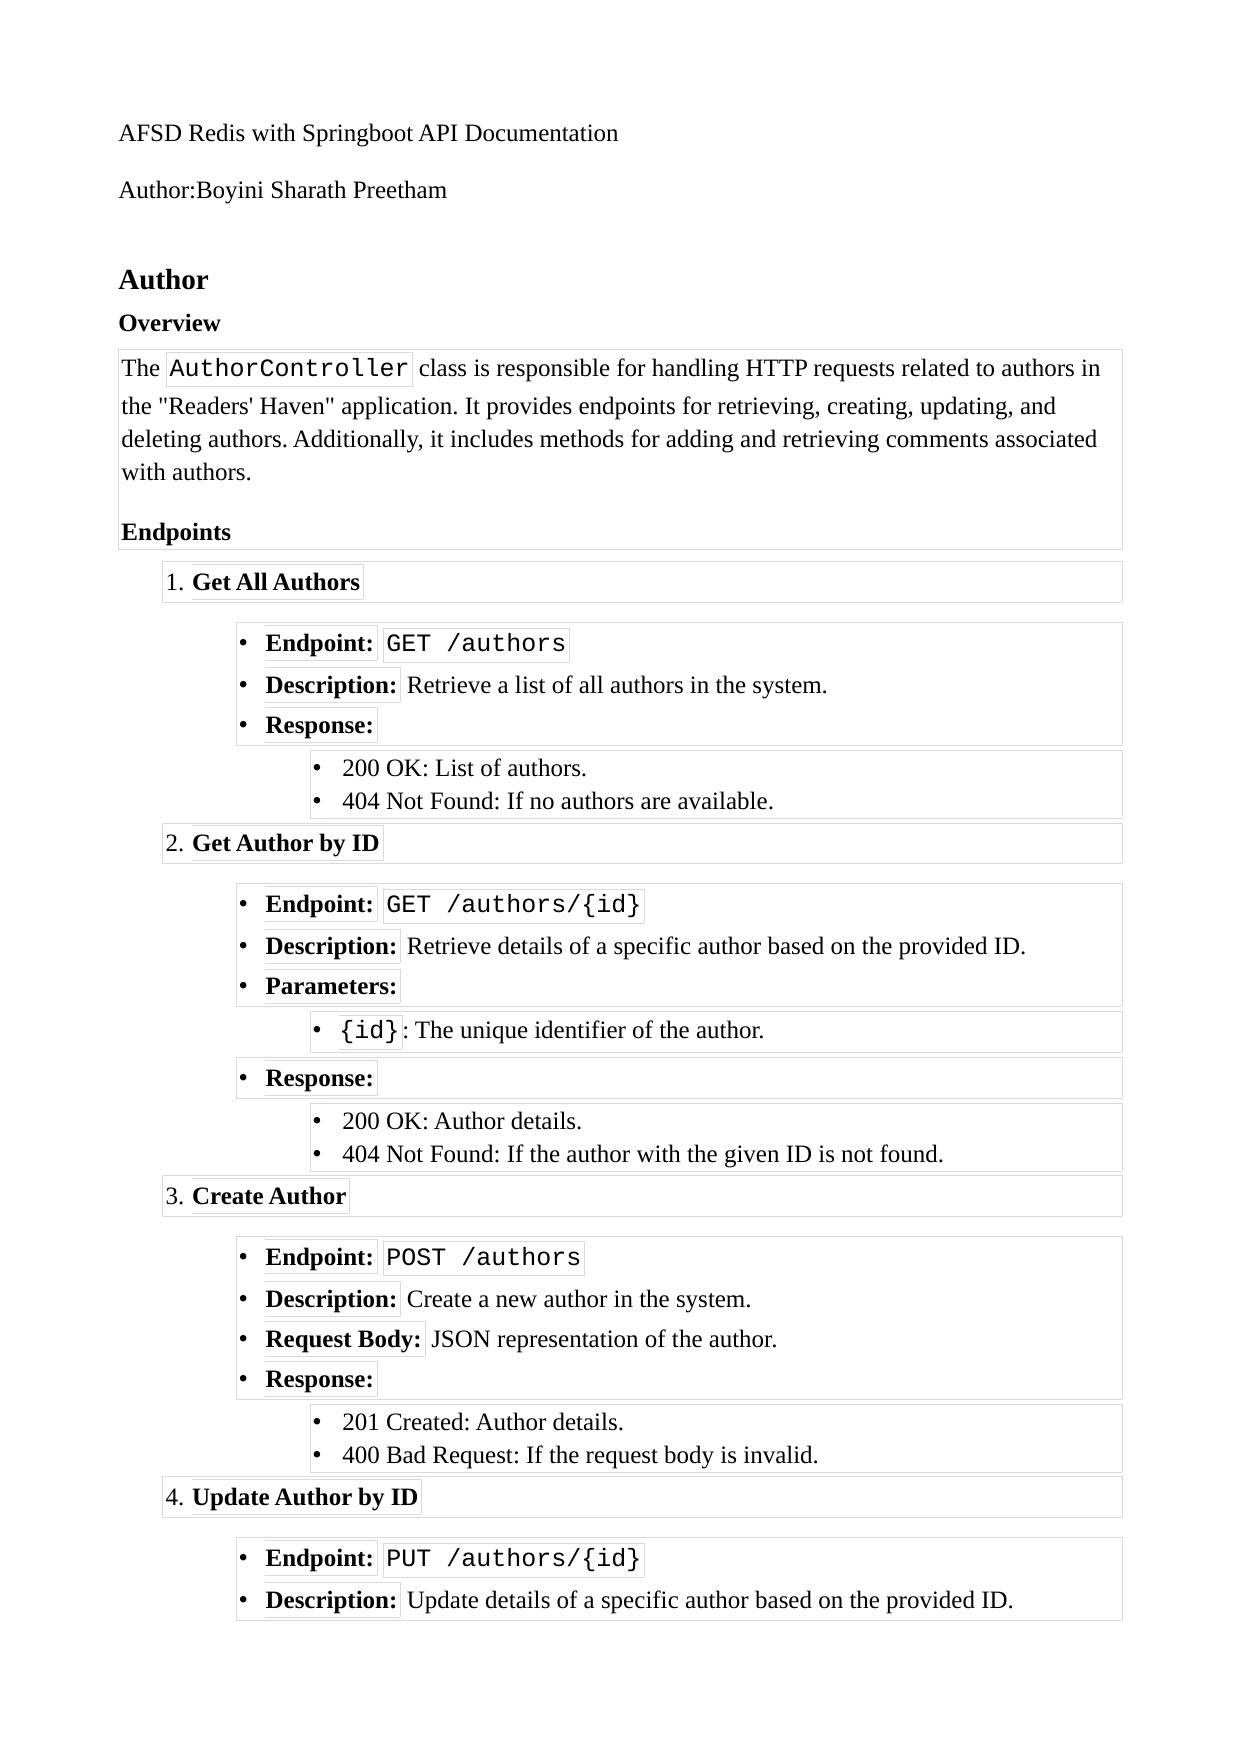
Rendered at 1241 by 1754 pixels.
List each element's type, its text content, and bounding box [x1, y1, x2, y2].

subtitle Overview [118, 308, 1122, 337]
list 400 Bad Request: If the request body is invalid. [311, 1437, 1122, 1472]
list 404 Not Found: If the author with the given ID is not found. [311, 1136, 1122, 1171]
list Description: Retrieve details of a specific author based on the provided ID. [237, 925, 1122, 963]
text AFSD Redis with Springboot API Documentation [118, 118, 1122, 147]
list Get Author by ID [163, 824, 1122, 863]
list Response: [237, 704, 1122, 745]
list Request Body: JSON representation of the author. [237, 1318, 1122, 1356]
text Author:Boyini Sharath Preetham [118, 176, 1122, 233]
list 201 Created: Author details. [311, 1405, 1122, 1436]
list Response: [237, 1058, 1122, 1098]
text Author [118, 262, 1122, 295]
text The AuthorController class is responsible for handling HTTP requests related to authors in the "Readers' Haven" application. It provides endpoints for retrieving, creating, updating, and deleting authors. Additionally, it includes methods for adding and retrieving comments associated with authors. [119, 350, 1122, 486]
list Endpoint: PUT /authors/{id} [237, 1538, 1122, 1577]
list {id}: The unique identifier of the author. [311, 1012, 1122, 1052]
list 200 OK: List of authors. [311, 751, 1122, 782]
list Update Author by ID [163, 1477, 1122, 1517]
list 200 OK: Author details. [311, 1104, 1122, 1135]
list Description: Retrieve a list of all authors in the system. [237, 664, 1122, 702]
subtitle Endpoints [119, 514, 1122, 549]
list Response: [237, 1358, 1122, 1399]
list Create Author [163, 1176, 1122, 1216]
list Endpoint: GET /authors/{id} [237, 884, 1122, 923]
list Endpoint: GET /authors [237, 623, 1122, 662]
list Description: Create a new author in the system. [237, 1278, 1122, 1316]
list Parameters: [237, 965, 1122, 1006]
list Endpoint: POST /authors [237, 1237, 1122, 1276]
list Description: Update details of a specific author based on the provided ID. [237, 1579, 1122, 1620]
list Get All Authors [163, 562, 1122, 602]
list 404 Not Found: If no authors are available. [311, 783, 1122, 818]
